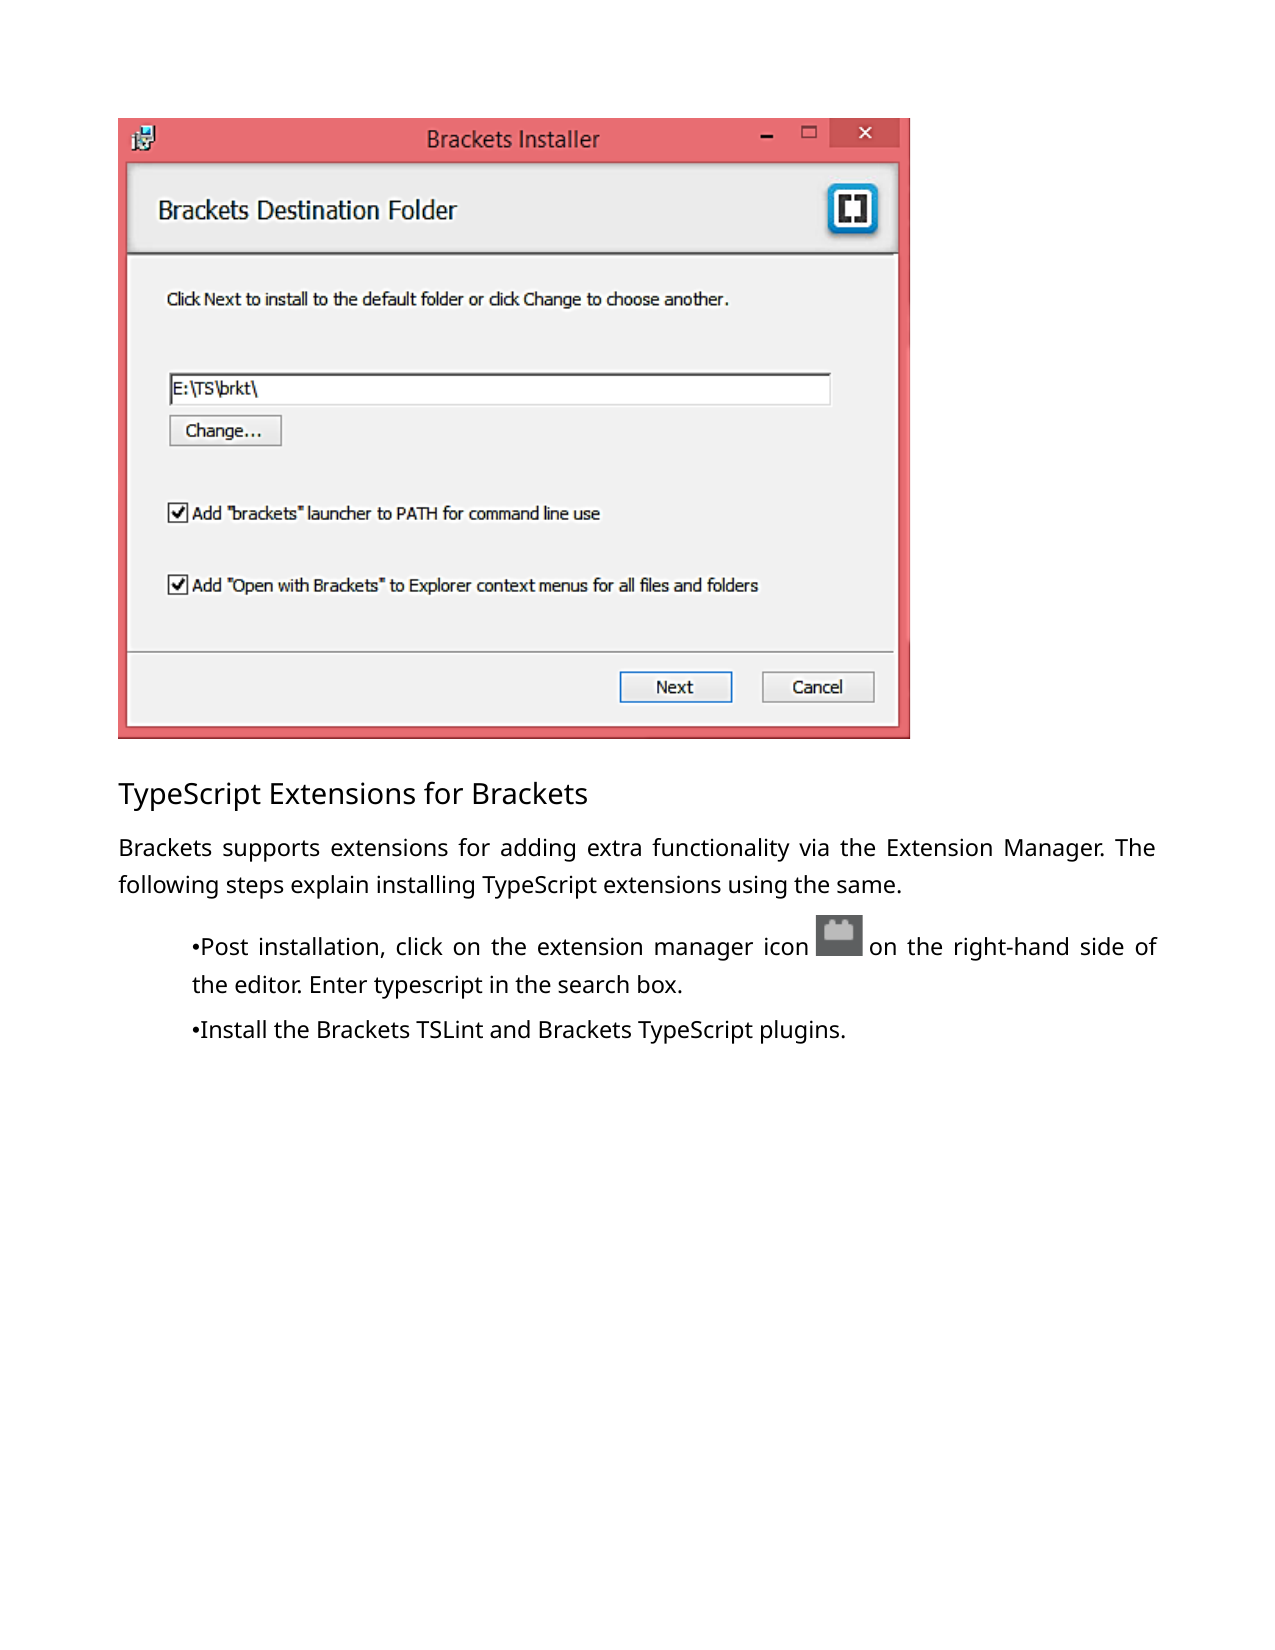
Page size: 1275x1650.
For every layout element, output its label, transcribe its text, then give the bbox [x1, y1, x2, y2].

text Brackets supports extensions for adding extra functionality via the Extension Manager. The following steps explain installing TypeScript extensions using the same. [118, 826, 1157, 901]
list Install the Brackets TSLint and Brackets TypeScript plugins. [118, 1008, 1157, 1045]
list Post installation, click on the extension manager icon on the right-hand side of the editor. Enter typescript in the search box. [118, 915, 1157, 1000]
picture [815, 915, 863, 956]
picture [118, 118, 911, 739]
subtitle TypeScript Extensions for Brackets [118, 773, 1157, 813]
